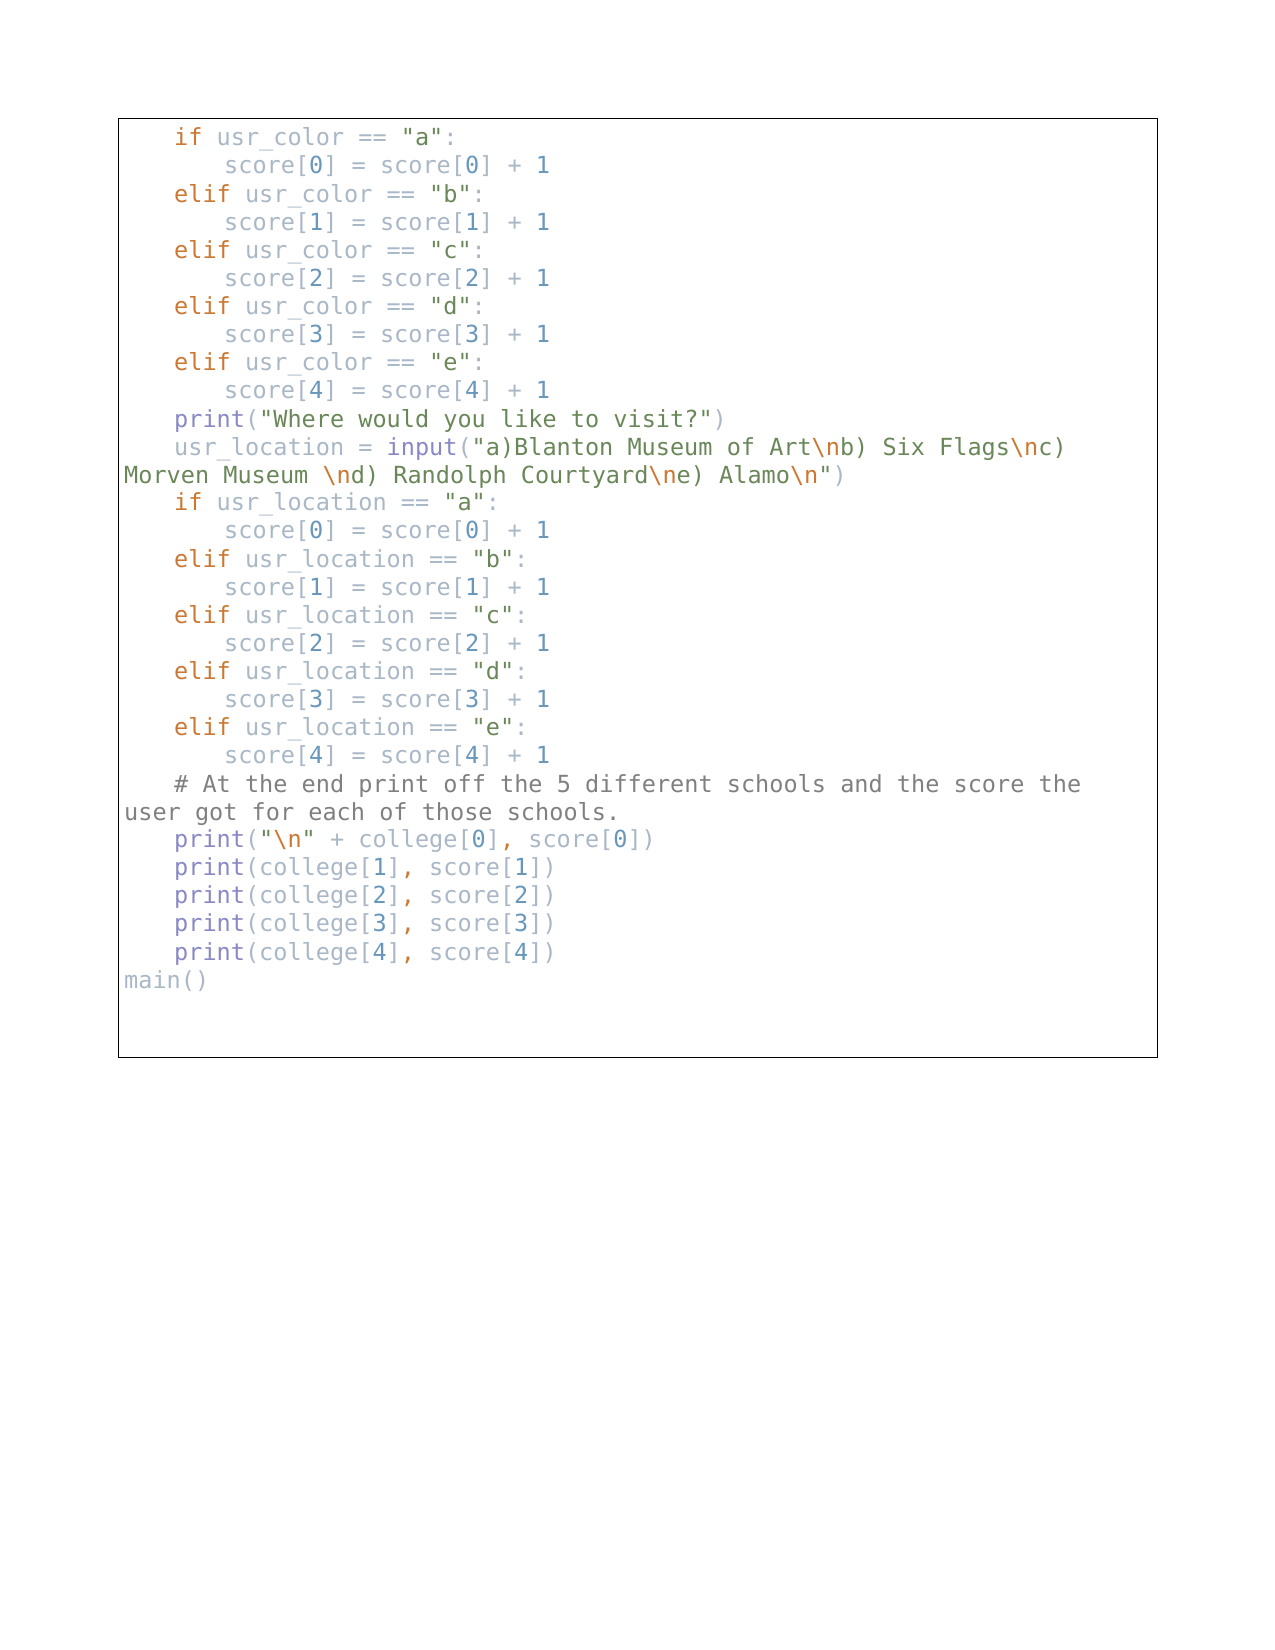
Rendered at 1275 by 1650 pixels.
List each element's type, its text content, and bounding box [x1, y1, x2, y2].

table_header if usr_color == "a": score[0] = score[0] + 1 elif usr_color == "b": score[1] = score[1] + 1 elif usr_color == "c": score[2] = score[2] + 1 elif usr_color == "d": score[3] = score[3] + 1 elif usr_color == "e": score[4] = score[4] + 1 print("Where would you like to visit?") usr_location = input("a)Blanton Museum of Art\nb) Six Flags\nc) Morven Museum \nd) Randolph Courtyard\ne) Alamo\n") if usr_location == "a": score[0] = score[0] + 1 elif usr_location == "b": score[1] = score[1] + 1 elif usr_location == "c": score[2] = score[2] + 1 elif usr_location == "d": score[3] = score[3] + 1 elif usr_location == "e": score[4] = score[4] + 1 # At the end print off the 5 different schools and the score the user got for each of those schools. print("\n" + college[0], score[0]) print(college[1], score[1]) print(college[2], score[2]) print(college[3], score[3]) print(college[4], score[4]) main() [119, 119, 1157, 1057]
